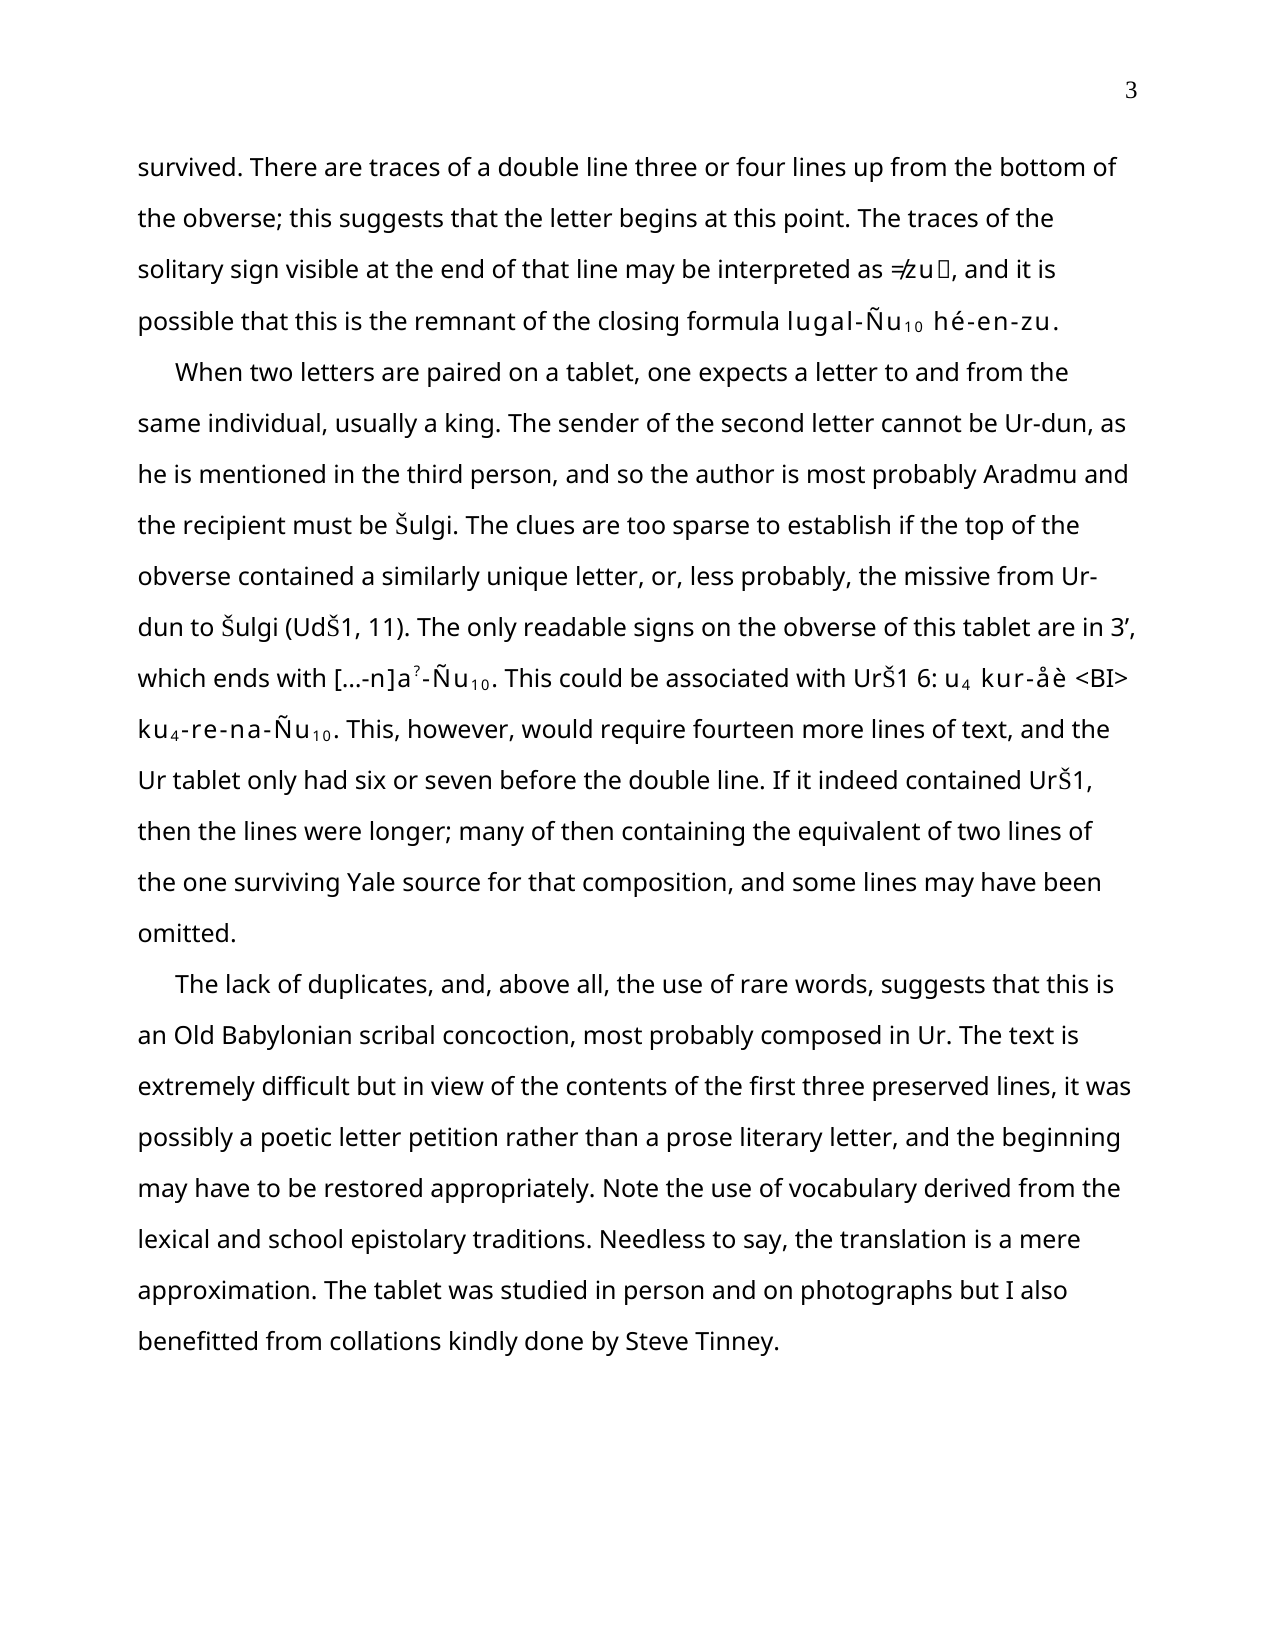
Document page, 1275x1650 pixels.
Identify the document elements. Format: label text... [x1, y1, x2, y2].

text When two letters are paired on a tablet, one expects a letter to and from the same individual, usually a king. The sender of the second letter cannot be Ur-dun, as he is mentioned in the third person, and so the author is most probably Aradmu and the recipient must be Šulgi. The clues are too sparse to establish if the top of the obverse contained a similarly unique letter, or, less probably, the missive from Ur-dun to Šulgi (UdŠ1, 11). The only readable signs on the obverse of this tablet are in 3’, which ends with […-n]a?-Ñu10. This could be associated with UrŠ1 6: u4 kur-åè <BI> ku4-re-na-Ñu10. This, however, would require fourteen more lines of text, and the Ur tablet only had six or seven before the double line. If it indeed contained UrŠ1, then the lines were longer; many of then containing the equivalent of two lines of the one surviving Yale source for that composition, and some lines may have been omitted. [137, 354, 1138, 950]
text The lack of duplicates, and, above all, the use of rare words, suggests that this is an Old Babylonian scribal concoction, most probably composed in Ur. The text is extremely difficult but in view of the contents of the first three preserved lines, it was possibly a poetic letter petition rather than a prose literary letter, and the beginning may have to be restored appropriately. Note the use of vocabulary derived from the lexical and school epistolary traditions. Needless to say, the translation is a mere approximation. The tablet was studied in person and on photographs but I also benefitted from collations kindly done by Steve Tinney. [137, 967, 1138, 1358]
text survived. There are traces of a double line three or four lines up from the bottom of the obverse; this suggests that the letter begins at this point. The traces of the solitary sign visible at the end of that line may be interpreted as ≠zu, and it is possible that this is the remnant of the closing formula lugal-Ñu10 hé-en-zu. [137, 150, 1138, 337]
